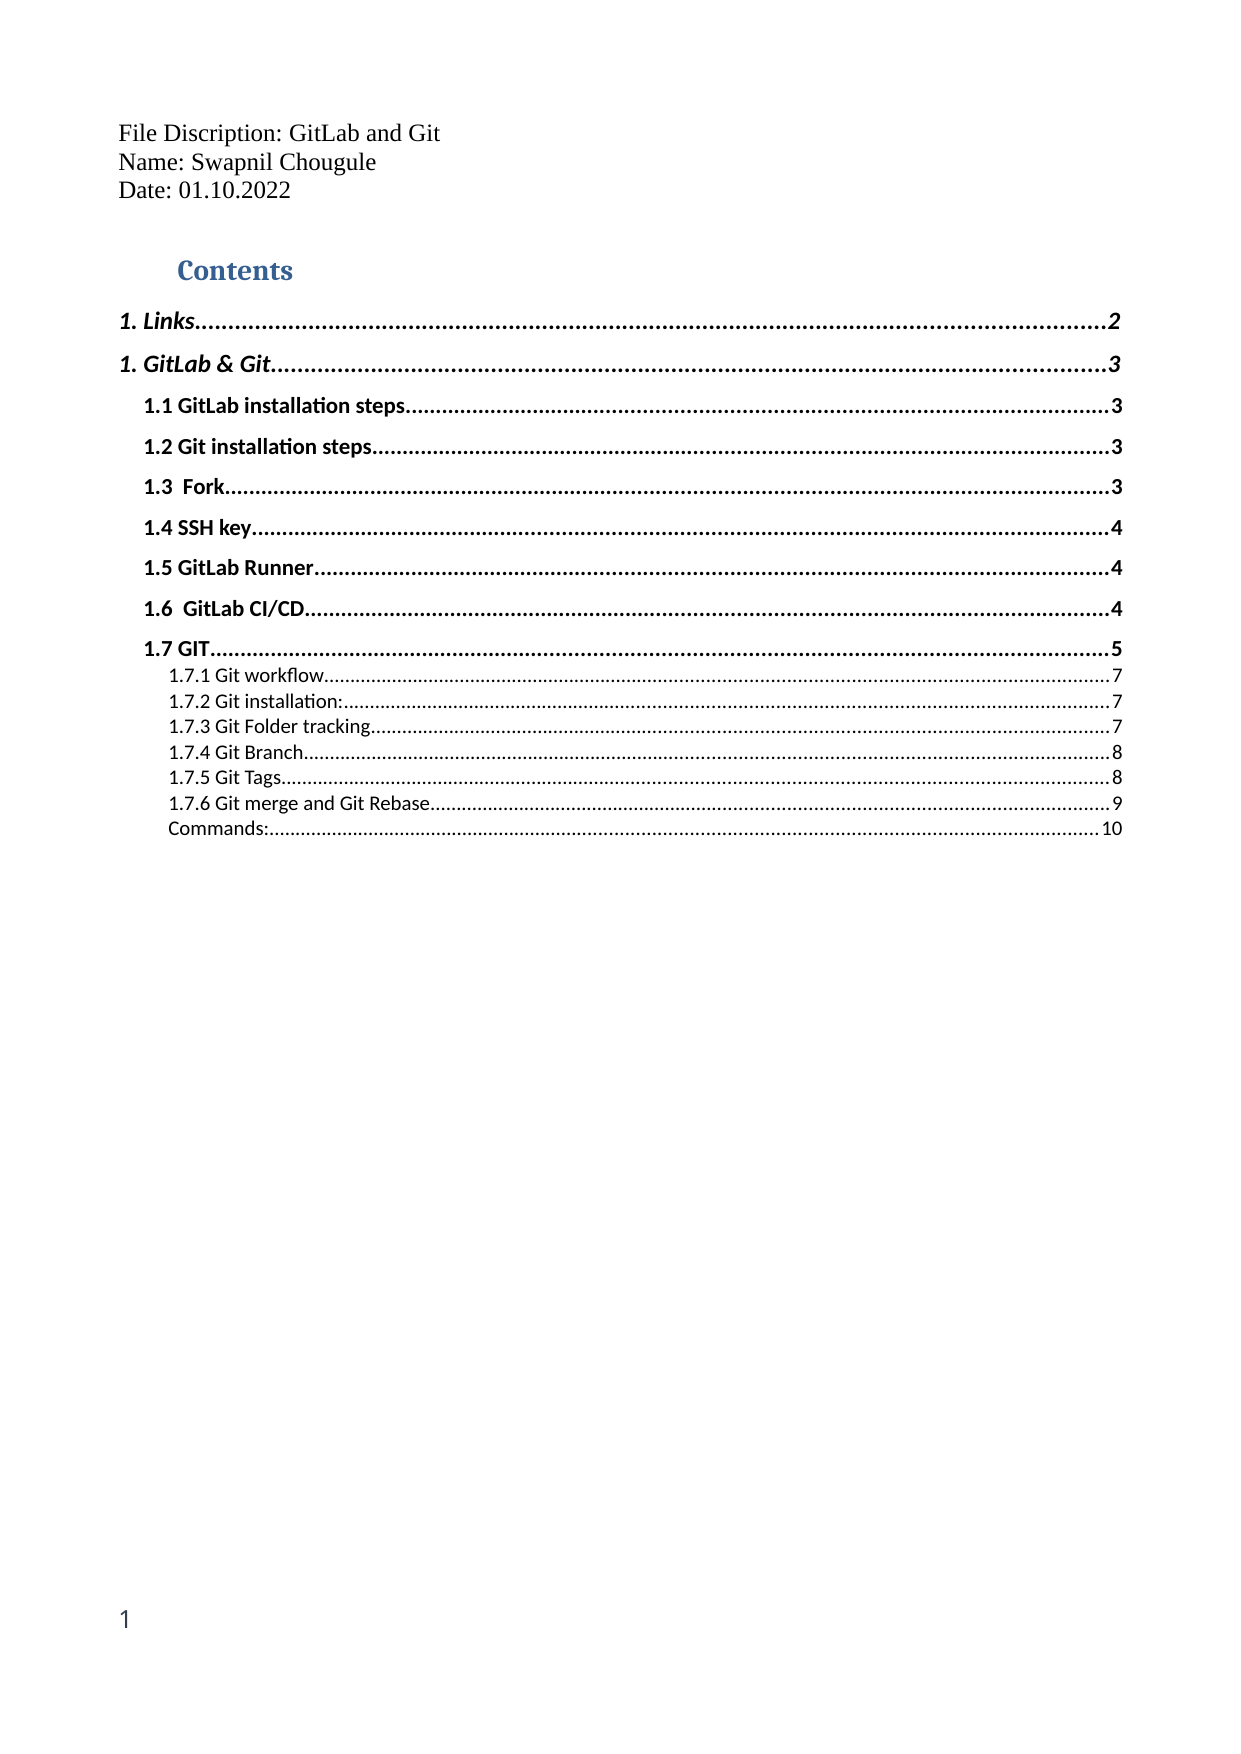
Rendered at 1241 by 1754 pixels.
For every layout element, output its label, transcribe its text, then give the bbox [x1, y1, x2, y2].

text 1. GitLab & Git 3 [118, 348, 1122, 379]
text Name: Swapnil Chougule [118, 147, 1122, 176]
text 1.3 Fork 3 [143, 472, 1122, 501]
text Date: 01.10.2022 [118, 176, 1122, 204]
text 1.7.6 Git merge and Git Rebase 9 [168, 790, 1122, 815]
text 1.7.3 Git Folder tracking 7 [168, 713, 1122, 739]
text 1.4 SSH key 4 [143, 513, 1122, 541]
text 1. Links 2 [118, 305, 1122, 336]
text Commands: 10 [168, 815, 1122, 841]
text 1.7.5 Git Tags 8 [168, 764, 1122, 790]
subtitle Contents [177, 254, 1122, 288]
text 1.7.2 Git installation: 7 [168, 688, 1122, 713]
text File Discription: GitLab and Git [118, 118, 1122, 147]
text 1.6 GitLab CI/CD 4 [143, 594, 1122, 622]
text 1.7 GIT 5 [143, 634, 1122, 663]
text 1.2 Git installation steps 3 [143, 432, 1122, 460]
text 1.5 GitLab Runner 4 [143, 553, 1122, 582]
text 1.7.1 Git workflow 7 [168, 663, 1122, 688]
text 1.1 GitLab installation steps 3 [143, 391, 1122, 419]
text 1.7.4 Git Branch 8 [168, 739, 1122, 764]
